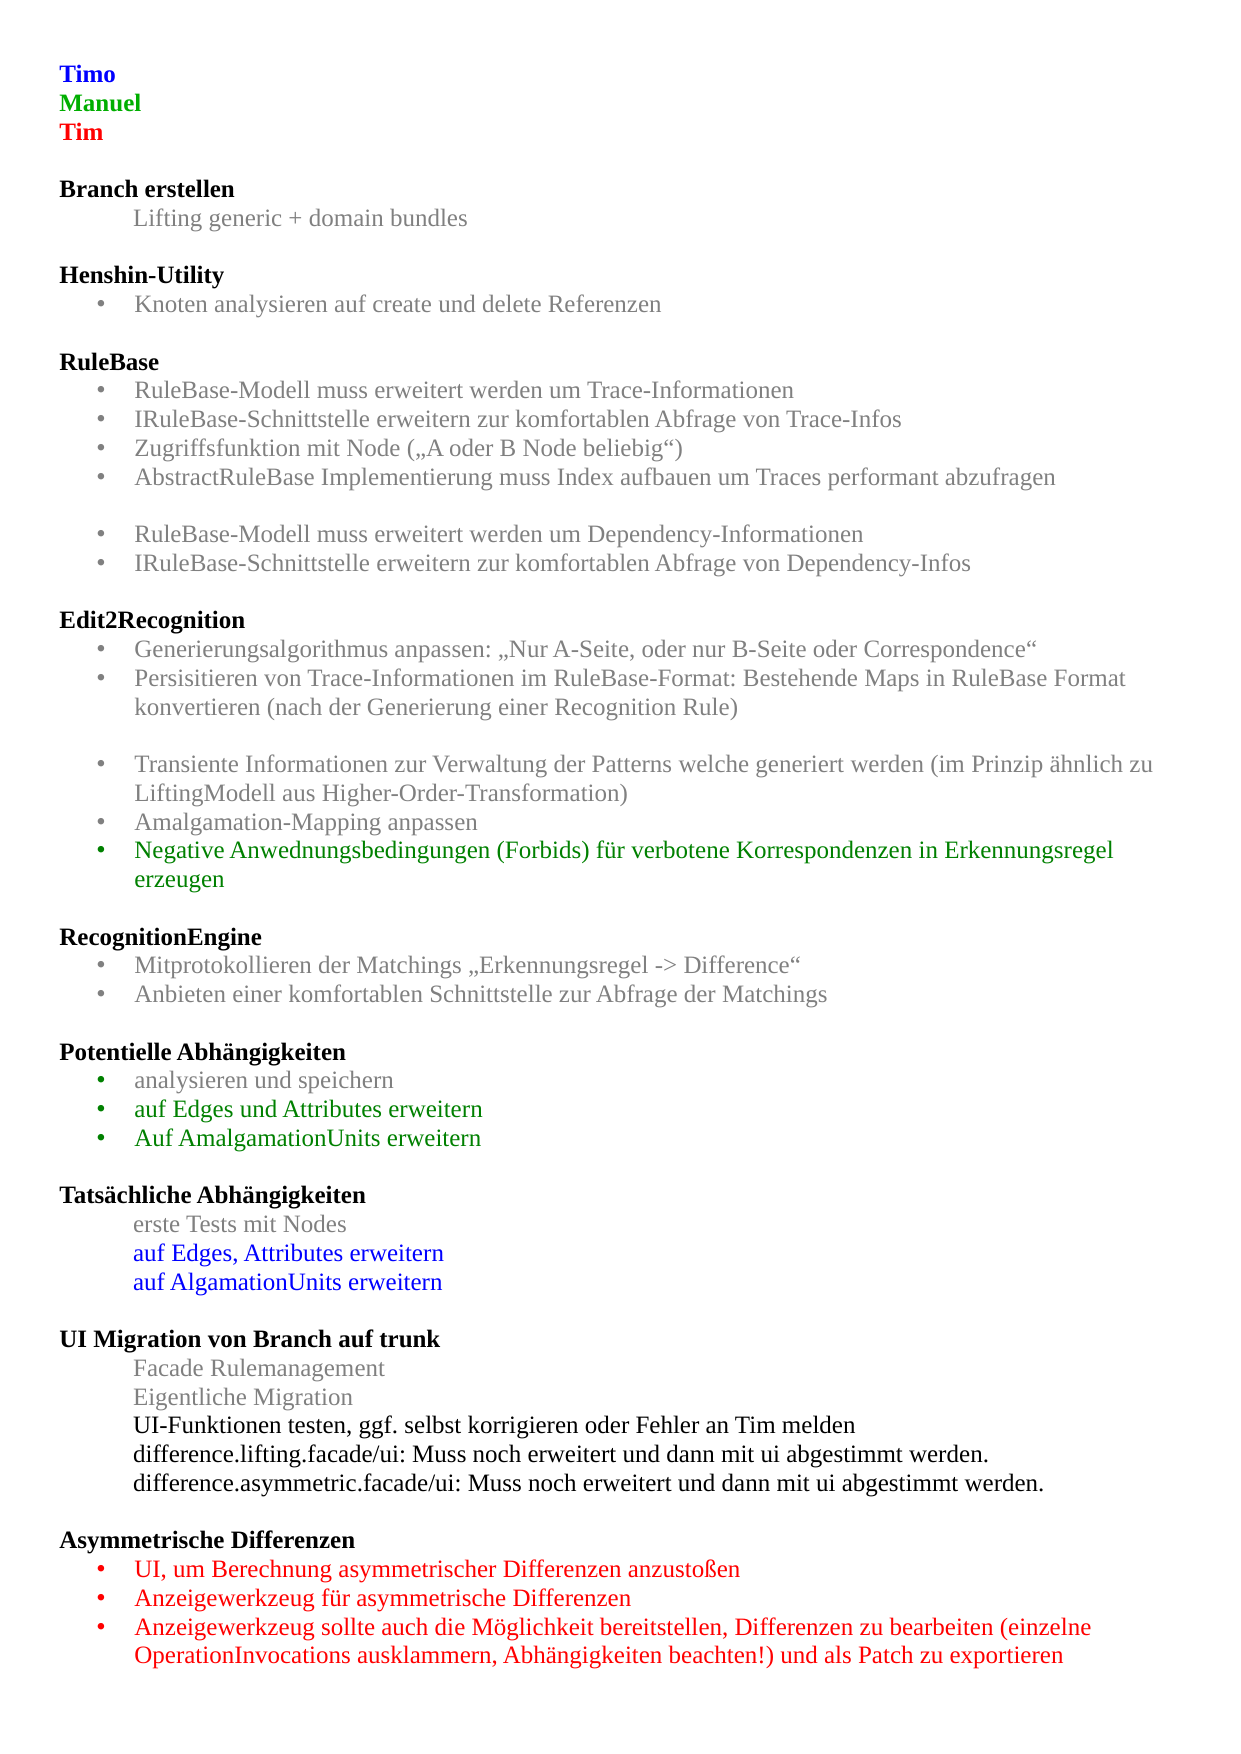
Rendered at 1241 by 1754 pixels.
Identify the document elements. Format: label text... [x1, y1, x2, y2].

text Timo [59, 59, 1181, 88]
text Eigentliche Migration [59, 1382, 1181, 1410]
list RuleBase-Modell muss erweitert werden um Dependency-Informationen [97, 519, 1181, 548]
list UI, um Berechnung asymmetrischer Differenzen anzustoßen [97, 1554, 1181, 1583]
list Negative Anwednungsbedingungen (Forbids) für verbotene Korrespondenzen in Erkennungsregel erzeugen [97, 835, 1181, 893]
text auf AlgamationUnits erweitern [59, 1267, 1181, 1295]
list Anzeigewerkzeug sollte auch die Möglichkeit bereitstellen, Differenzen zu bearbeiten (einzelne OperationInvocations ausklammern, Abhängigkeiten beachten!) und als Patch zu exportieren [97, 1612, 1181, 1669]
text Branch erstellen [59, 174, 1181, 203]
list Anbieten einer komfortablen Schnittstelle zur Abfrage der Matchings [97, 979, 1181, 1008]
list analysieren und speichern [97, 1065, 1181, 1094]
text Lifting generic + domain bundles [59, 203, 1181, 232]
text Tatsächliche Abhängigkeiten [59, 1180, 1181, 1209]
text auf Edges, Attributes erweitern [59, 1238, 1181, 1267]
list Generierungsalgorithmus anpassen: „Nur A-Seite, oder nur B-Seite oder Correspondence“ [97, 634, 1181, 663]
list AbstractRuleBase Implementierung muss Index aufbauen um Traces performant abzufragen [97, 462, 1181, 490]
text RecognitionEngine [59, 922, 1181, 950]
list Amalgamation-Mapping anpassen [97, 807, 1181, 835]
text UI Migration von Branch auf trunk [59, 1324, 1181, 1353]
list Knoten analysieren auf create und delete Referenzen [97, 289, 1181, 318]
list Zugriffsfunktion mit Node („A oder B Node beliebig“) [97, 433, 1181, 462]
list Mitprotokollieren der Matchings „Erkennungsregel -> Difference“ [97, 950, 1181, 979]
list Auf AmalgamationUnits erweitern [97, 1123, 1181, 1152]
text RuleBase [59, 347, 1181, 375]
text Manuel [59, 88, 1181, 117]
text Asymmetrische Differenzen [59, 1525, 1181, 1554]
list Anzeigewerkzeug für asymmetrische Differenzen [97, 1583, 1181, 1612]
text Facade Rulemanagement [59, 1353, 1181, 1382]
list IRuleBase-Schnittstelle erweitern zur komfortablen Abfrage von Trace-Infos [97, 404, 1181, 433]
list auf Edges und Attributes erweitern [97, 1094, 1181, 1123]
list IRuleBase-Schnittstelle erweitern zur komfortablen Abfrage von Dependency-Infos [97, 548, 1181, 577]
text Tim [59, 117, 1181, 145]
list Persisitieren von Trace-Informationen im RuleBase-Format: Bestehende Maps in RuleBase Format konvertieren (nach der Generierung einer Recognition Rule) [97, 663, 1181, 720]
text Henshin-Utility [59, 260, 1181, 289]
list RuleBase-Modell muss erweitert werden um Trace-Informationen [97, 375, 1181, 404]
text difference.lifting.facade/ui: Muss noch erweitert und dann mit ui abgestimmt werden. [59, 1439, 1181, 1468]
text erste Tests mit Nodes [59, 1209, 1181, 1238]
text Edit2Recognition [59, 605, 1181, 634]
list Transiente Informationen zur Verwaltung der Patterns welche generiert werden (im Prinzip ähnlich zu LiftingModell aus Higher-Order-Transformation) [97, 749, 1181, 807]
text Potentielle Abhängigkeiten [59, 1037, 1181, 1065]
text UI-Funktionen testen, ggf. selbst korrigieren oder Fehler an Tim melden [59, 1410, 1181, 1439]
text difference.asymmetric.facade/ui: Muss noch erweitert und dann mit ui abgestimmt werden. [59, 1468, 1181, 1497]
